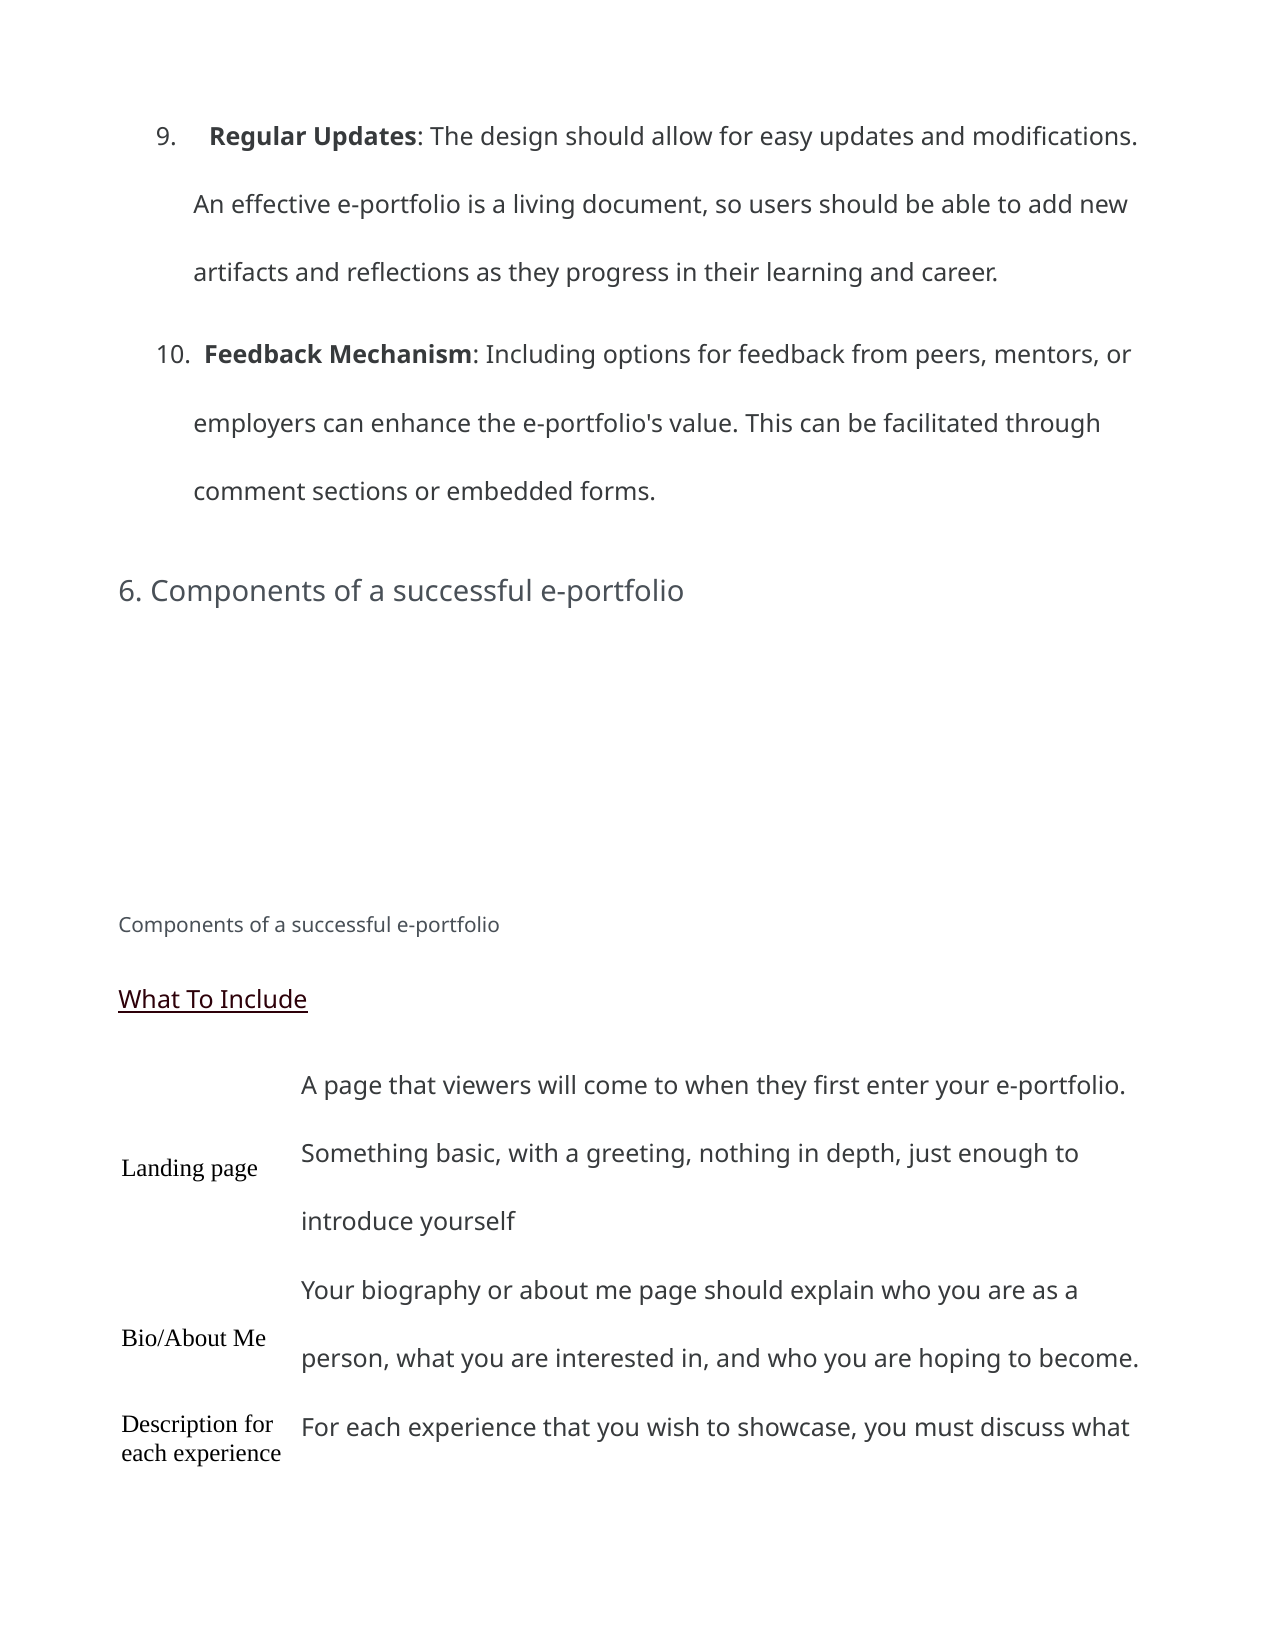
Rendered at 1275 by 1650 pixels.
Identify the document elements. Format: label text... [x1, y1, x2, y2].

text 9. Regular Updates: The design should allow for easy updates and modifications. An effective e-portfolio is a living document, so users should be able to add new artifacts and reflections as they progress in their learning and career. [156, 118, 1157, 288]
table_cell Description for each experience [118, 1406, 298, 1469]
subtitle 6. Components of a successful e-portfolio [118, 571, 1157, 610]
table_cell For each experience that you wish to showcase, you must discuss what [298, 1406, 1157, 1469]
table_cell Your biography or about me page should explain who you are as a person, what you are interested in, and who you are hoping to become. [298, 1270, 1157, 1406]
subtitle What To Include [118, 982, 1157, 1016]
table_header Landing page [118, 1065, 298, 1269]
subtitle Components of a successful e-portfolio [118, 911, 1157, 939]
text 10. Feedback Mechanism: Including options for feedback from peers, mentors, or employers can enhance the e-portfolio's value. This can be facilitated through comment sections or embedded forms. [156, 337, 1157, 507]
table_cell Bio/About Me [118, 1270, 298, 1406]
table_header A page that viewers will come to when they first enter your e-portfolio. Something basic, with a greeting, nothing in depth, just enough to introduce yourself [298, 1065, 1157, 1269]
